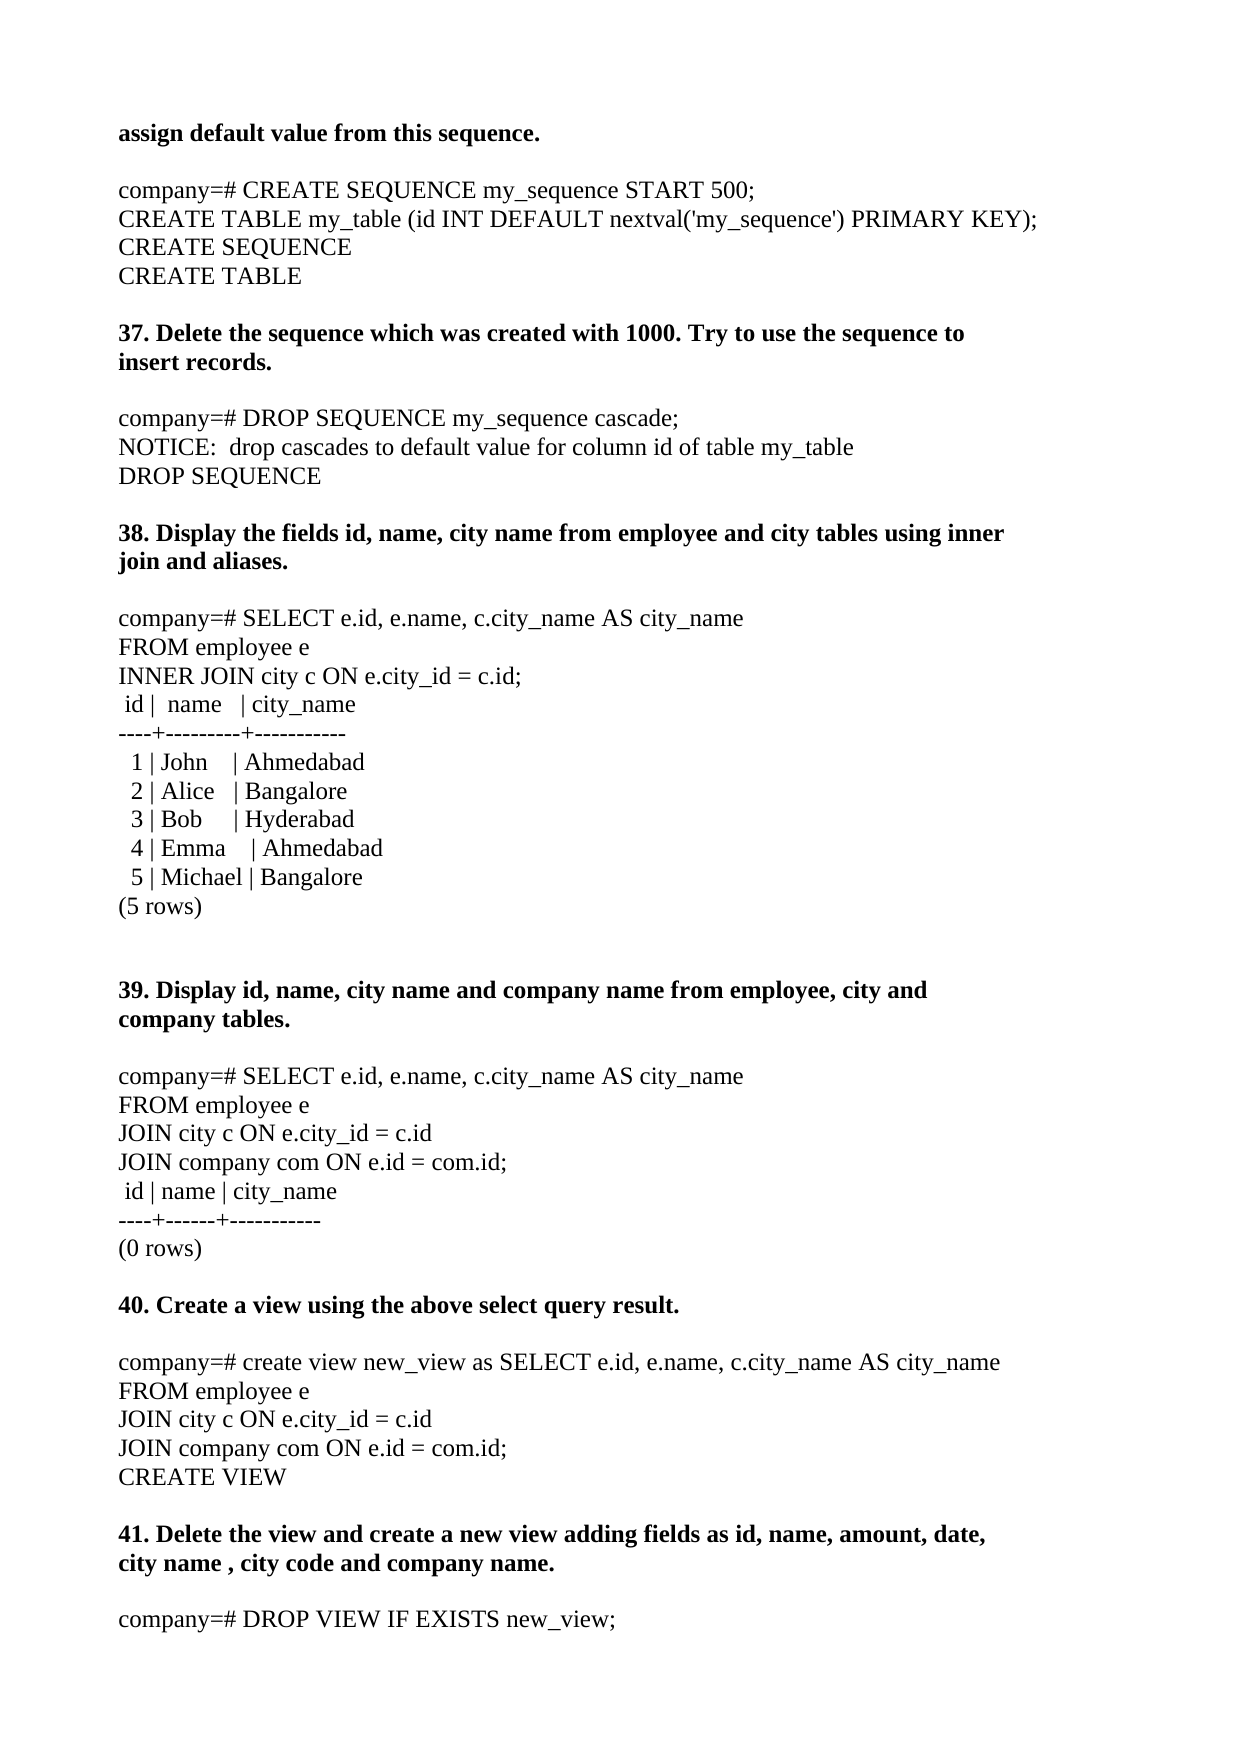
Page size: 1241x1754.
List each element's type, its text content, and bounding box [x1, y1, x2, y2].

text FROM employee e [118, 1090, 1122, 1118]
text DROP SEQUENCE [118, 461, 1122, 490]
text company=# DROP VIEW IF EXISTS new_view; [118, 1604, 1122, 1633]
text join and aliases. [118, 546, 1122, 575]
text 3 | Bob | Hyderabad [118, 804, 1122, 833]
text 38. Display the fields id, name, city name from employee and city tables using inner [118, 518, 1122, 546]
text company tables. [118, 1004, 1122, 1033]
text id | name | city_name [118, 689, 1122, 718]
text (0 rows) [118, 1233, 1122, 1262]
text (5 rows) [118, 891, 1122, 919]
text JOIN company com ON e.id = com.id; [118, 1147, 1122, 1176]
text 39. Display id, name, city name and company name from employee, city and [118, 976, 1122, 1004]
text JOIN city c ON e.city_id = c.id [118, 1404, 1122, 1433]
text 1 | John | Ahmedabad [118, 747, 1122, 776]
text FROM employee e [118, 632, 1122, 661]
text 5 | Michael | Bangalore [118, 862, 1122, 891]
text JOIN city c ON e.city_id = c.id [118, 1118, 1122, 1147]
text 4 | Emma | Ahmedabad [118, 833, 1122, 862]
text id | name | city_name [118, 1176, 1122, 1205]
text insert records. [118, 347, 1122, 375]
text JOIN company com ON e.id = com.id; [118, 1433, 1122, 1462]
text company=# create view new_view as SELECT e.id, e.name, c.city_name AS city_name [118, 1347, 1122, 1376]
text CREATE VIEW [118, 1462, 1122, 1491]
text FROM employee e [118, 1376, 1122, 1404]
text ----+---------+----------- [118, 718, 1122, 747]
text NOTICE: drop cascades to default value for column id of table my_table [118, 432, 1122, 461]
text assign default value from this sequence. [118, 118, 1122, 147]
text CREATE TABLE my_table (id INT DEFAULT nextval('my_sequence') PRIMARY KEY); [118, 204, 1122, 232]
text INNER JOIN city c ON e.city_id = c.id; [118, 661, 1122, 689]
text company=# SELECT e.id, e.name, c.city_name AS city_name [118, 603, 1122, 632]
text city name , city code and company name. [118, 1548, 1122, 1576]
text company=# SELECT e.id, e.name, c.city_name AS city_name [118, 1061, 1122, 1090]
text ----+------+----------- [118, 1205, 1122, 1233]
text 40. Create a view using the above select query result. [118, 1290, 1122, 1319]
text company=# DROP SEQUENCE my_sequence cascade; [118, 403, 1122, 432]
text 2 | Alice | Bangalore [118, 776, 1122, 804]
text 37. Delete the sequence which was created with 1000. Try to use the sequence to [118, 318, 1122, 347]
text company=# CREATE SEQUENCE my_sequence START 500; [118, 175, 1122, 204]
text CREATE SEQUENCE [118, 232, 1122, 261]
text 41. Delete the view and create a new view adding fields as id, name, amount, date, [118, 1519, 1122, 1548]
text CREATE TABLE [118, 261, 1122, 290]
